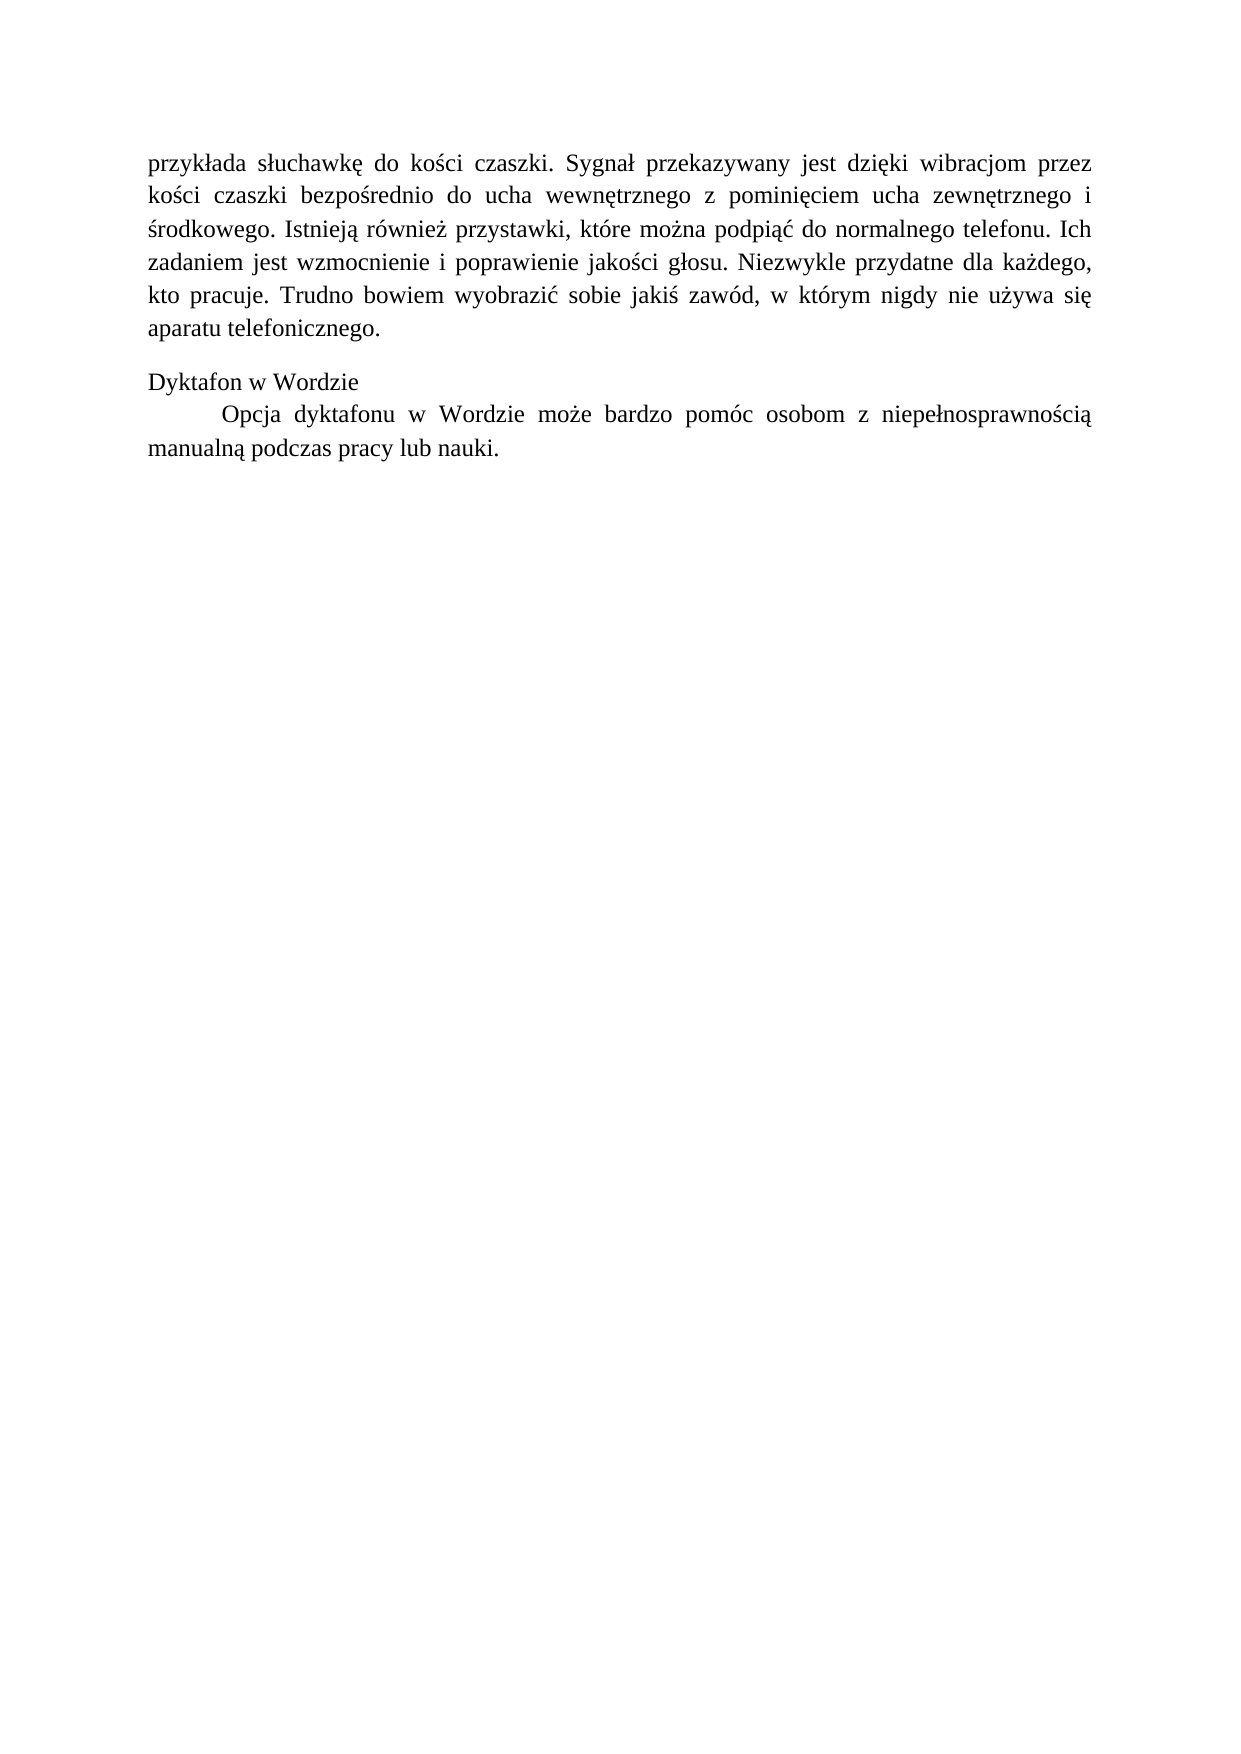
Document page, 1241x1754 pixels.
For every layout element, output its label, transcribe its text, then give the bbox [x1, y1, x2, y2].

text Opcja dyktafonu w Wordzie może bardzo pomóc osobom z niepełnosprawnością manualną podczas pracy lub nauki. [148, 399, 1093, 461]
text przykłada słuchawkę do kości czaszki. Sygnał przekazywany jest dzięki wibracjom przez kości czaszki bezpośrednio do ucha wewnętrznego z pominięciem ucha zewnętrznego i środkowego. Istnieją również przystawki, które można podpiąć do normalnego telefonu. Ich zadaniem jest wzmocnienie i poprawienie jakości głosu. Niezwykle przydatne dla każdego, kto pracuje. Trudno bowiem wyobrazić sobie jakiś zawód, w którym nigdy nie używa się aparatu telefonicznego. [148, 148, 1093, 341]
subtitle Dyktafon w Wordzie [148, 367, 1093, 395]
